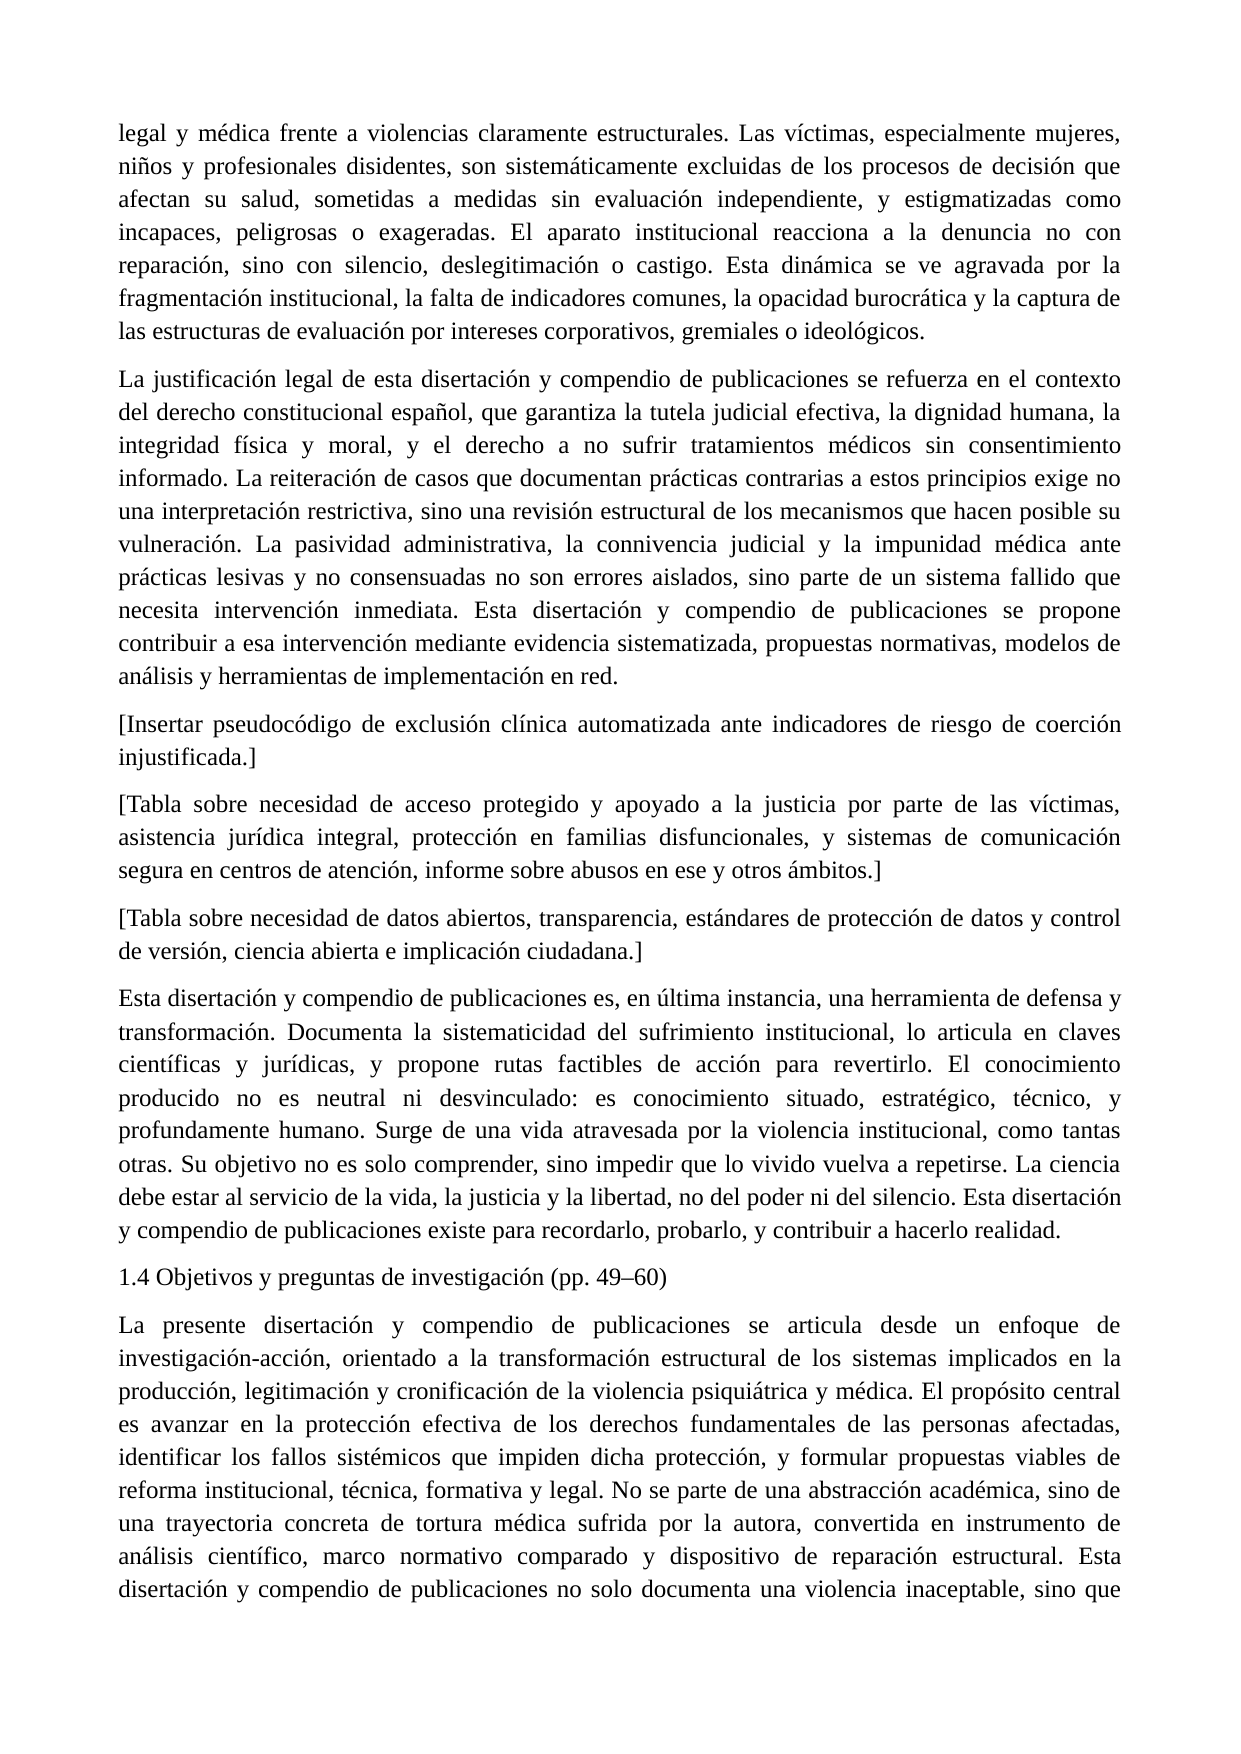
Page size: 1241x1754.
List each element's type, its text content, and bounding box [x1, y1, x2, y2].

text 1.4 Objetivos y preguntas de investigación (pp. 49–60) [118, 1262, 1122, 1291]
text La justificación legal de esta disertación y compendio de publicaciones se refuerza en el contexto del derecho constitucional español, que garantiza la tutela judicial efectiva, la dignidad humana, la integridad física y moral, y el derecho a no sufrir tratamientos médicos sin consentimiento informado. La reiteración de casos que documentan prácticas contrarias a estos principios exige no una interpretación restrictiva, sino una revisión estructural de los mecanismos que hacen posible su vulneración. La pasividad administrativa, la connivencia judicial y la impunidad médica ante prácticas lesivas y no consensuadas no son errores aislados, sino parte de un sistema fallido que necesita intervención inmediata. Esta disertación y compendio de publicaciones se propone contribuir a esa intervención mediante evidencia sistematizada, propuestas normativas, modelos de análisis y herramientas de implementación en red. [118, 364, 1122, 690]
text [Tabla sobre necesidad de datos abiertos, transparencia, estándares de protección de datos y control de versión, ciencia abierta e implicación ciudadana.] [118, 903, 1122, 965]
text legal y médica frente a violencias claramente estructurales. Las víctimas, especialmente mujeres, niños y profesionales disidentes, son sistemáticamente excluidas de los procesos de decisión que afectan su salud, sometidas a medidas sin evaluación independiente, y estigmatizadas como incapaces, peligrosas o exageradas. El aparato institucional reacciona a la denuncia no con reparación, sino con silencio, deslegitimación o castigo. Esta dinámica se ve agravada por la fragmentación institucional, la falta de indicadores comunes, la opacidad burocrática y la captura de las estructuras de evaluación por intereses corporativos, gremiales o ideológicos. [118, 118, 1122, 345]
text [Insertar pseudocódigo de exclusión clínica automatizada ante indicadores de riesgo de coerción injustificada.] [118, 709, 1122, 770]
text Esta disertación y compendio de publicaciones es, en última instancia, una herramienta de defensa y transformación. Documenta la sistematicidad del sufrimiento institucional, lo articula en claves científicas y jurídicas, y propone rutas factibles de acción para revertirlo. El conocimiento producido no es neutral ni desvinculado: es conocimiento situado, estratégico, técnico, y profundamente humano. Surge de una vida atravesada por la violencia institucional, como tantas otras. Su objetivo no es solo comprender, sino impedir que lo vivido vuelva a repetirse. La ciencia debe estar al servicio de la vida, la justicia y la libertad, no del poder ni del silencio. Esta disertación y compendio de publicaciones existe para recordarlo, probarlo, y contribuir a hacerlo realidad. [118, 983, 1122, 1243]
text [Tabla sobre necesidad de acceso protegido y apoyado a la justicia por parte de las víctimas, asistencia jurídica integral, protección en familias disfuncionales, y sistemas de comunicación segura en centros de atención, informe sobre abusos en ese y otros ámbitos.] [118, 789, 1122, 884]
text La presente disertación y compendio de publicaciones se articula desde un enfoque de investigación-acción, orientado a la transformación estructural de los sistemas implicados en la producción, legitimación y cronificación de la violencia psiquiátrica y médica. El propósito central es avanzar en la protección efectiva de los derechos fundamentales de las personas afectadas, identificar los fallos sistémicos que impiden dicha protección, y formular propuestas viables de reforma institucional, técnica, formativa y legal. No se parte de una abstracción académica, sino de una trayectoria concreta de tortura médica sufrida por la autora, convertida en instrumento de análisis científico, marco normativo comparado y dispositivo de reparación estructural. Esta disertación y compendio de publicaciones no solo documenta una violencia inaceptable, sino que [118, 1310, 1122, 1603]
